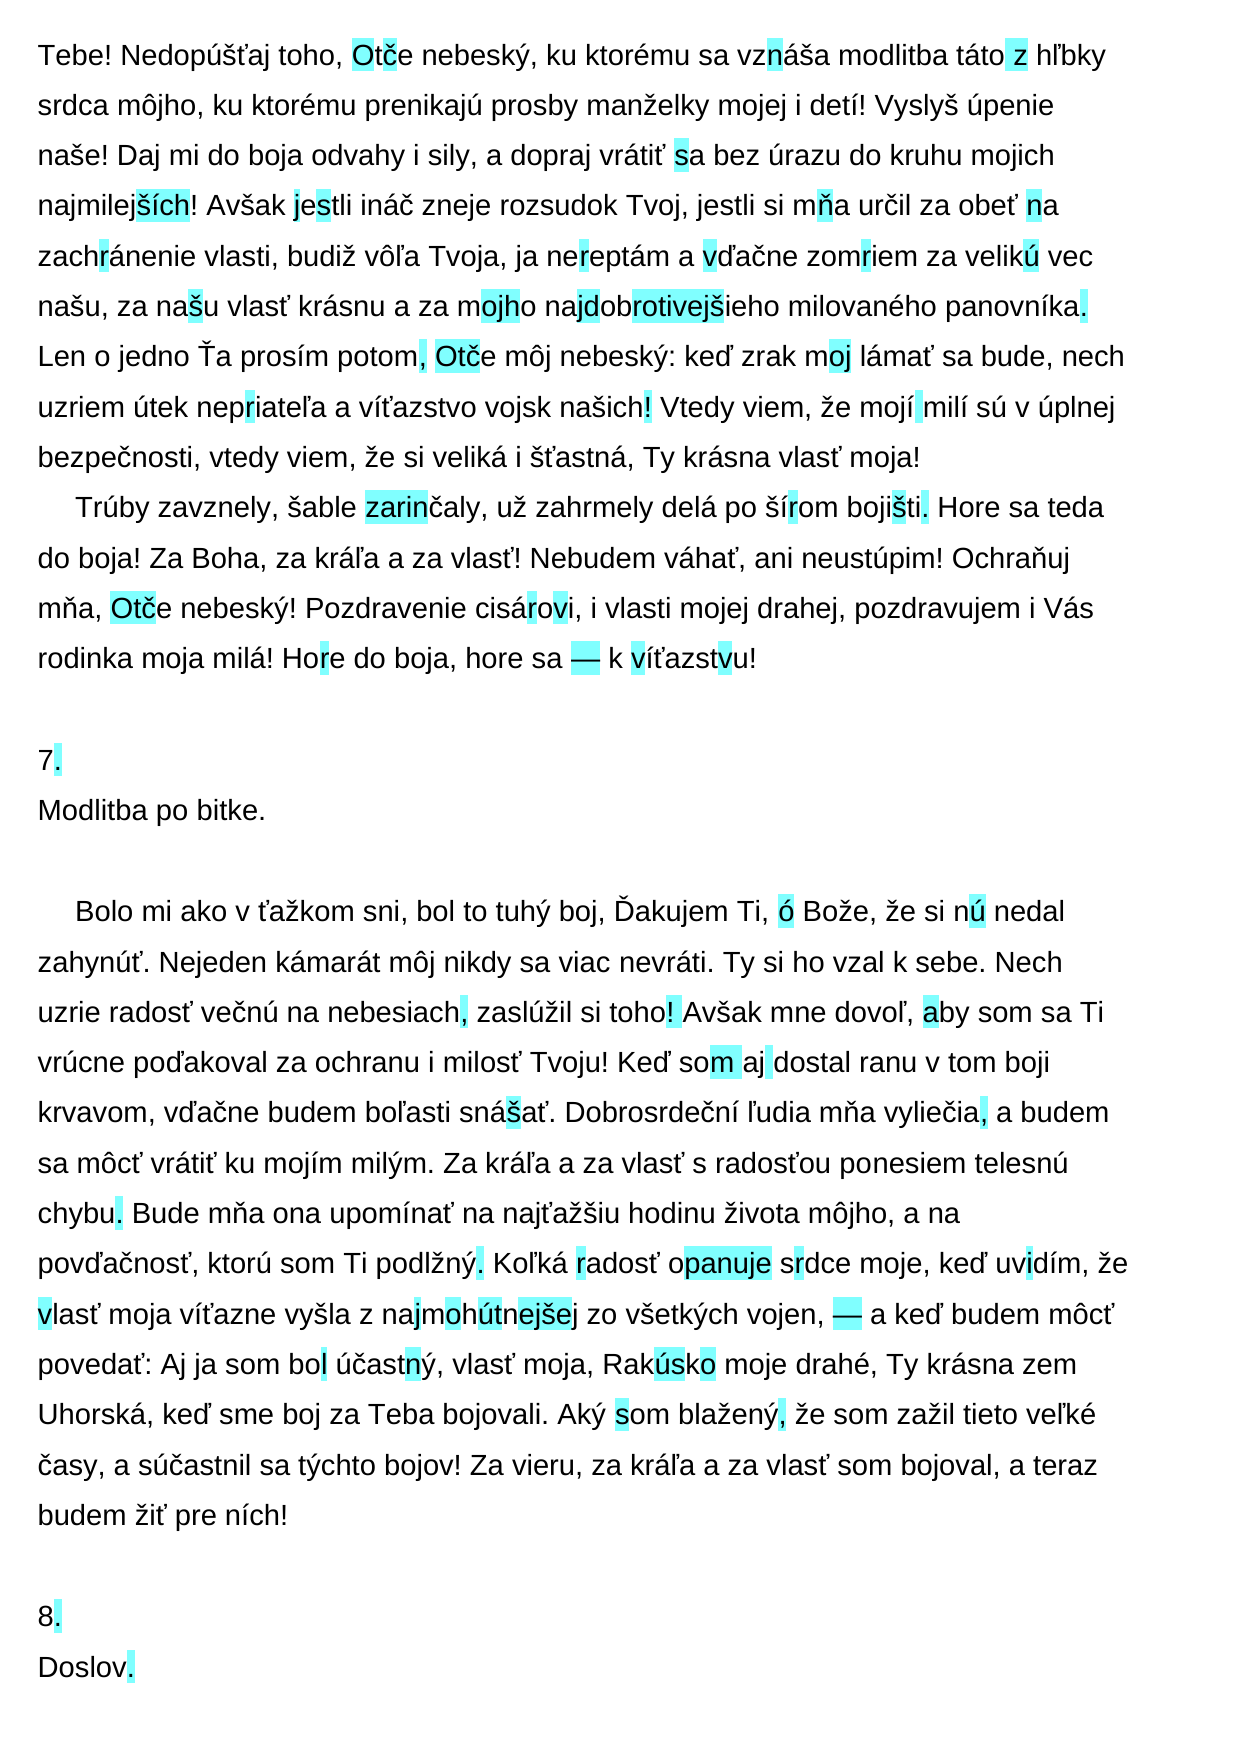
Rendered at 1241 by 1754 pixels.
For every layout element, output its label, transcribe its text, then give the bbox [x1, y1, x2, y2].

text Trúby zavznely, šable zarinčaly, už zahrmely delá po šírom bojišti. Hore sa teda do boja! Za Boha, za kráľa a za vlasť! Nebudem váhať, ani neustúpim! Ochraňuj mňa, Otče nebeský! Pozdravenie cisárovi, i vlasti mojej drahej, pozdravujem i Vás rodinka moja milá! Hore do boja, hore sa — k víťazstvu! [37, 490, 1130, 675]
text Bolo mi ako v ťažkom sni, bol to tuhý boj, Ďakujem Ti, ó Bože, že si nú nedal zahynúť. Nejeden kámarát môj nikdy sa viac nevráti. Ty si ho vzal k sebe. Nech uzrie ra­dosť večnú na nebesiach, zaslúžil si toho! Avšak mne dovoľ, aby som sa Ti vrúcne po­ďakoval za ochranu i milosť Tvoju! Keď som aj dostal ranu v tom boji krvavom, vďačne budem boľasti snášať. Dobrosrdeční ľudia mňa vyliečia, a budem sa môcť vrátiť ku mojím milým. Za kráľa a za vlasť s radosťou po­nesiem telesnú chybu. Bude mňa ona upomí­nať na najťažšiu hodinu života môjho, a na povďačnosť, ktorú som Ti podlžný. Koľká radosť opanuje srdce moje, keď uvidím, že vlasť moja víťazne vyšla z najmohútnejšej zo všetkých vojen, — a keď budem môcť po­vedať: Aj ja som bol účastný, vlasť moja, Rakúsko moje drahé, Ty krásna zem Uhorská, keď sme boj za Teba bojovali. Aký som bla­žený, že som zažil tieto veľké časy, a súčastnil sa týchto bojov! Za vieru, za kráľa a za vlasť som bojoval, a teraz budem žiť pre ních! [37, 894, 1130, 1532]
subtitle Modlitba po bitke. [37, 793, 1130, 826]
subtitle Doslov. [37, 1650, 1130, 1683]
text 7. [37, 743, 1130, 776]
text 8. [37, 1599, 1130, 1633]
text Tebe! Nedopúšťaj toho, Otče ne­beský, ku ktorému sa vznáša modlitba táto z hľbky srdca môjho, ku ktorému prenikajú prosby manželky mojej i detí! Vyslyš úpenie naše! Daj mi do boja odvahy i sily, a dopraj vrátiť sa bez úrazu do kruhu mojich najmilejších! Avšak jestli ináč zneje rozsudok Tvoj, jestli si mňa určil za obeť na zachránenie vlasti, budiž vôľa Tvoja, ja nereptám a vďačne zomriem za velikú vec našu, za našu vlasť krásnu a za mojho najdobrotivejšieho milo­vaného panovníka. Len o jedno Ťa prosím potom, Otče môj nebeský: keď zrak moj lá­mať sa bude, nech uzriem útek nepriateľa a víťazstvo vojsk našich! Vtedy viem, že mojí milí sú v úplnej bezpečnosti, vtedy viem, že si veliká i šťastná, Ty krásna vlasť moja! [37, 37, 1130, 473]
